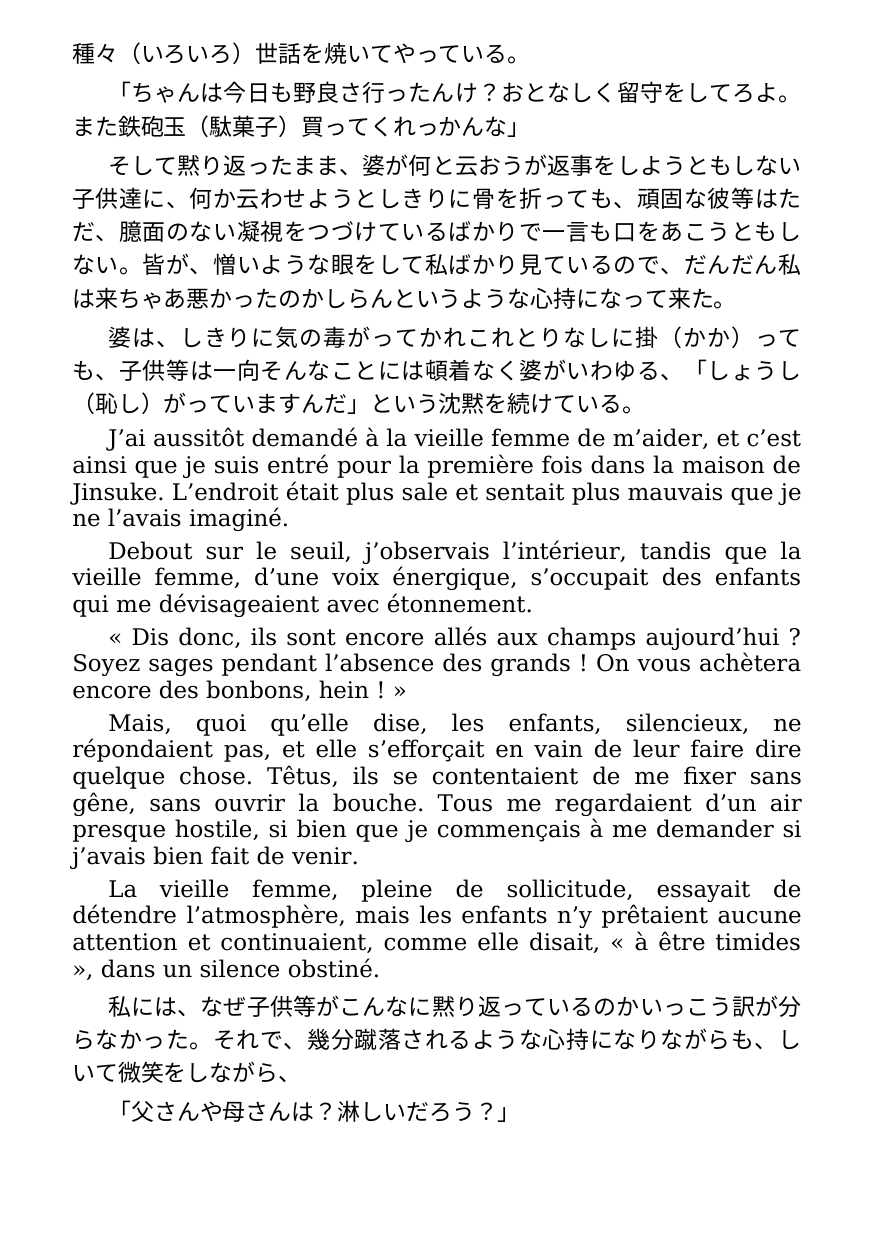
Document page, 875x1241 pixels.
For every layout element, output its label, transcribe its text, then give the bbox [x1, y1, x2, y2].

text 婆は、しきりに気の毒がってかれこれとりなしに掛（かか）っても、子供等は一向そんなことには頓着なく婆がいわゆる、「しょうし（恥し）がっていますんだ」という沈黙を続けている。 [72, 320, 802, 419]
text 私には、なぜ子供等がこんなに黙り返っているのかいっこう訳が分らなかった。それで、幾分蹴落されるような心持になりながらも、しいて微笑をしながら、 [72, 988, 802, 1088]
text 「父さんや母さんは？淋しいだろう？」 [72, 1094, 802, 1127]
text « Dis donc, ils sont encore allés aux champs aujourd’hui ? Soyez sages pendant l’absence des grands ! On vous achètera encore des bonbons, hein ! » [72, 624, 802, 704]
text 種々（いろいろ）世話を焼いてやっている。 [72, 36, 802, 69]
text Mais, quoi qu’elle dise, les enfants, silencieux, ne répondaient pas, et elle s’efforçait en vain de leur faire dire quelque chose. Têtus, ils se contentaient de me fixer sans gêne, sans ouvrir la bouche. Tous me regardaient d’un air presque hostile, si bien que je commençais à me demander si j’avais bien fait de venir. [72, 710, 802, 870]
text La vieille femme, pleine de sollicitude, essayait de détendre l’atmosphère, mais les enfants n’y prêtaient aucune attention et continuaient, comme elle disait, « à être timides », dans un silence obstiné. [72, 876, 802, 982]
text そして黙り返ったまま、婆が何と云おうが返事をしようともしない子供達に、何か云わせようとしきりに骨を折っても、頑固な彼等はただ、臆面のない凝視をつづけているばかりで一言も口をあこうともしない。皆が、憎いような眼をして私ばかり見ているので、だんだん私は来ちゃあ悪かったのかしらんというような心持になって来た。 [72, 148, 802, 314]
text J’ai aussitôt demandé à la vieille femme de m’aider, et c’est ainsi que je suis entré pour la première fois dans la maison de Jinsuke. L’endroit était plus sale et sentait plus mauvais que je ne l’avais imaginé. [72, 425, 802, 532]
text 「ちゃんは今日も野良さ行ったんけ？おとなしく留守をしてろよ。また鉄砲玉（駄菓子）買ってくれっかんな」 [72, 75, 802, 142]
text Debout sur le seuil, j’observais l’intérieur, tandis que la vieille femme, d’une voix énergique, s’occupait des enfants qui me dévisageaient avec étonnement. [72, 538, 802, 618]
